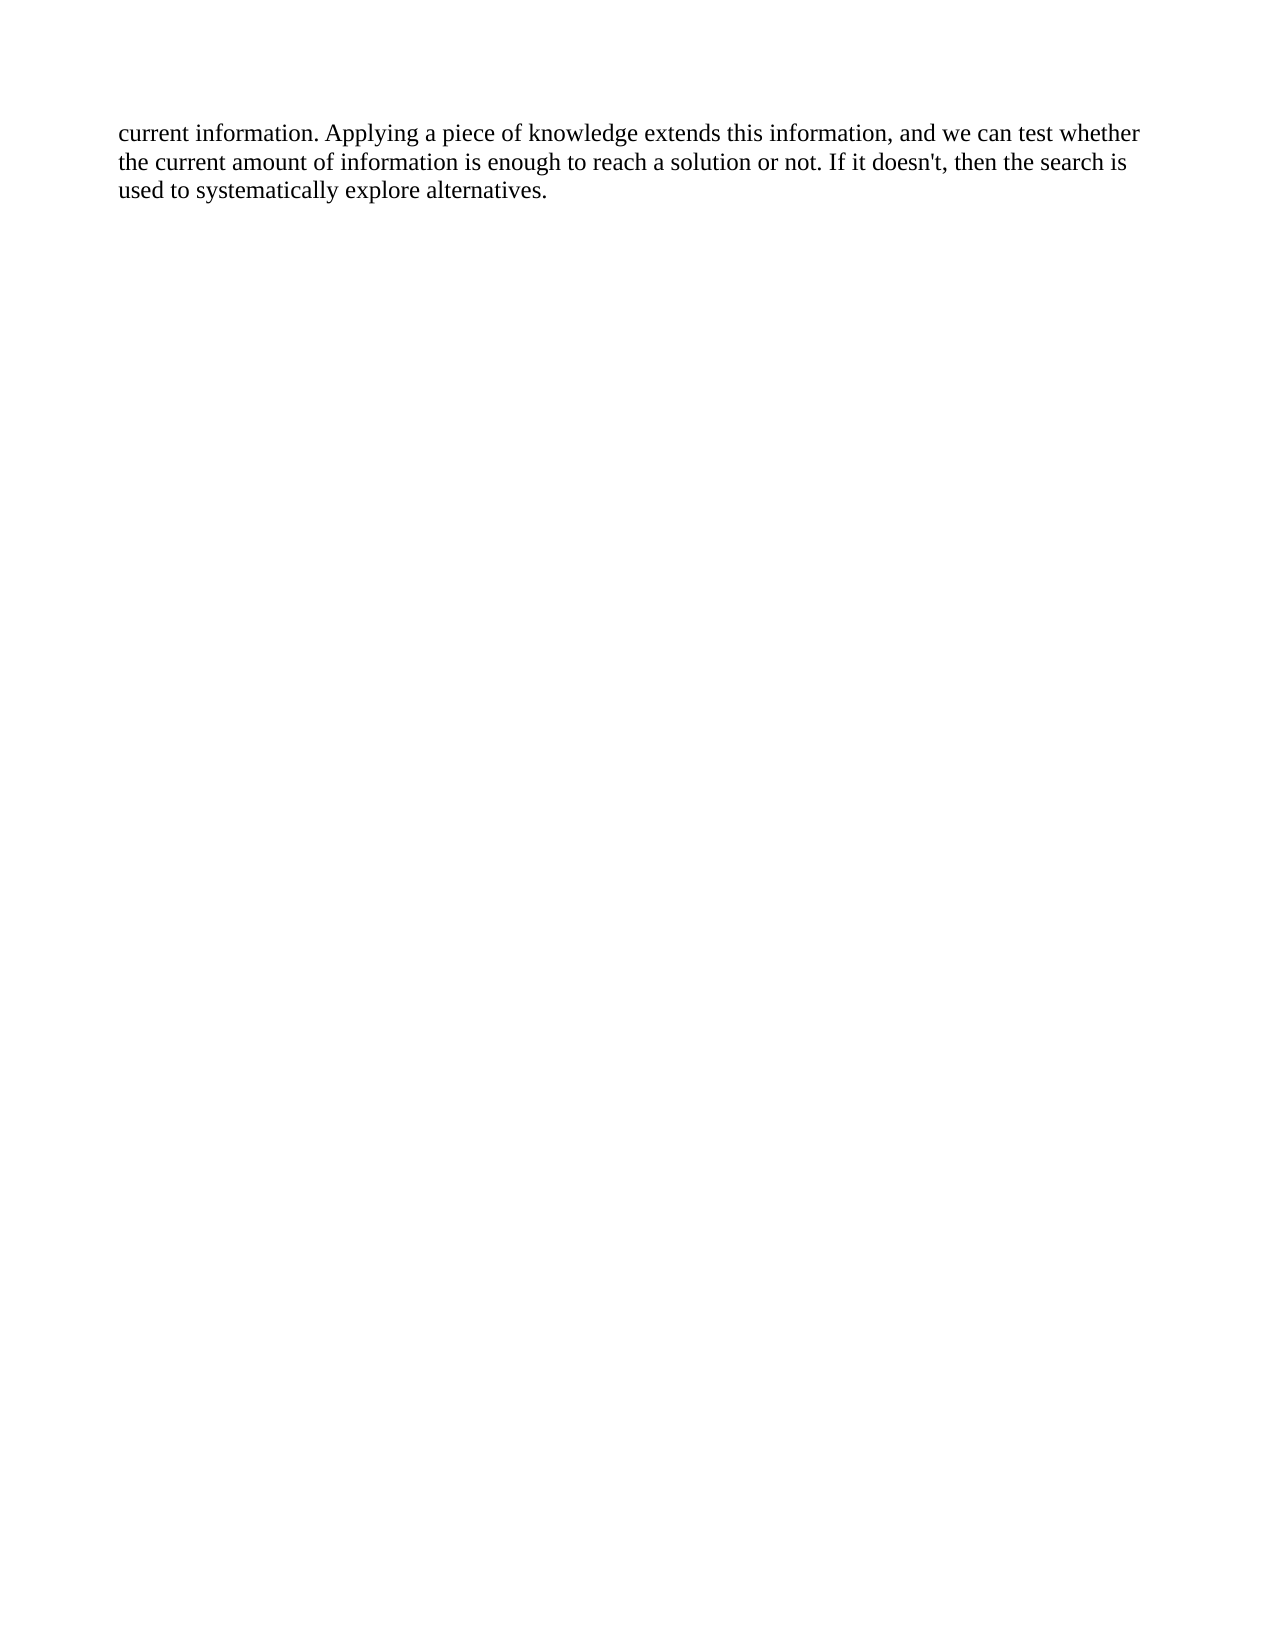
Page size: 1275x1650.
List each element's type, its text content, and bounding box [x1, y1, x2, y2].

text current information. Applying a piece of knowledge extends this information, and we can test whether the current amount of information is enough to reach a solution or not. If it doesn't, then the search is used to systematically explore alternatives. [118, 118, 1157, 204]
